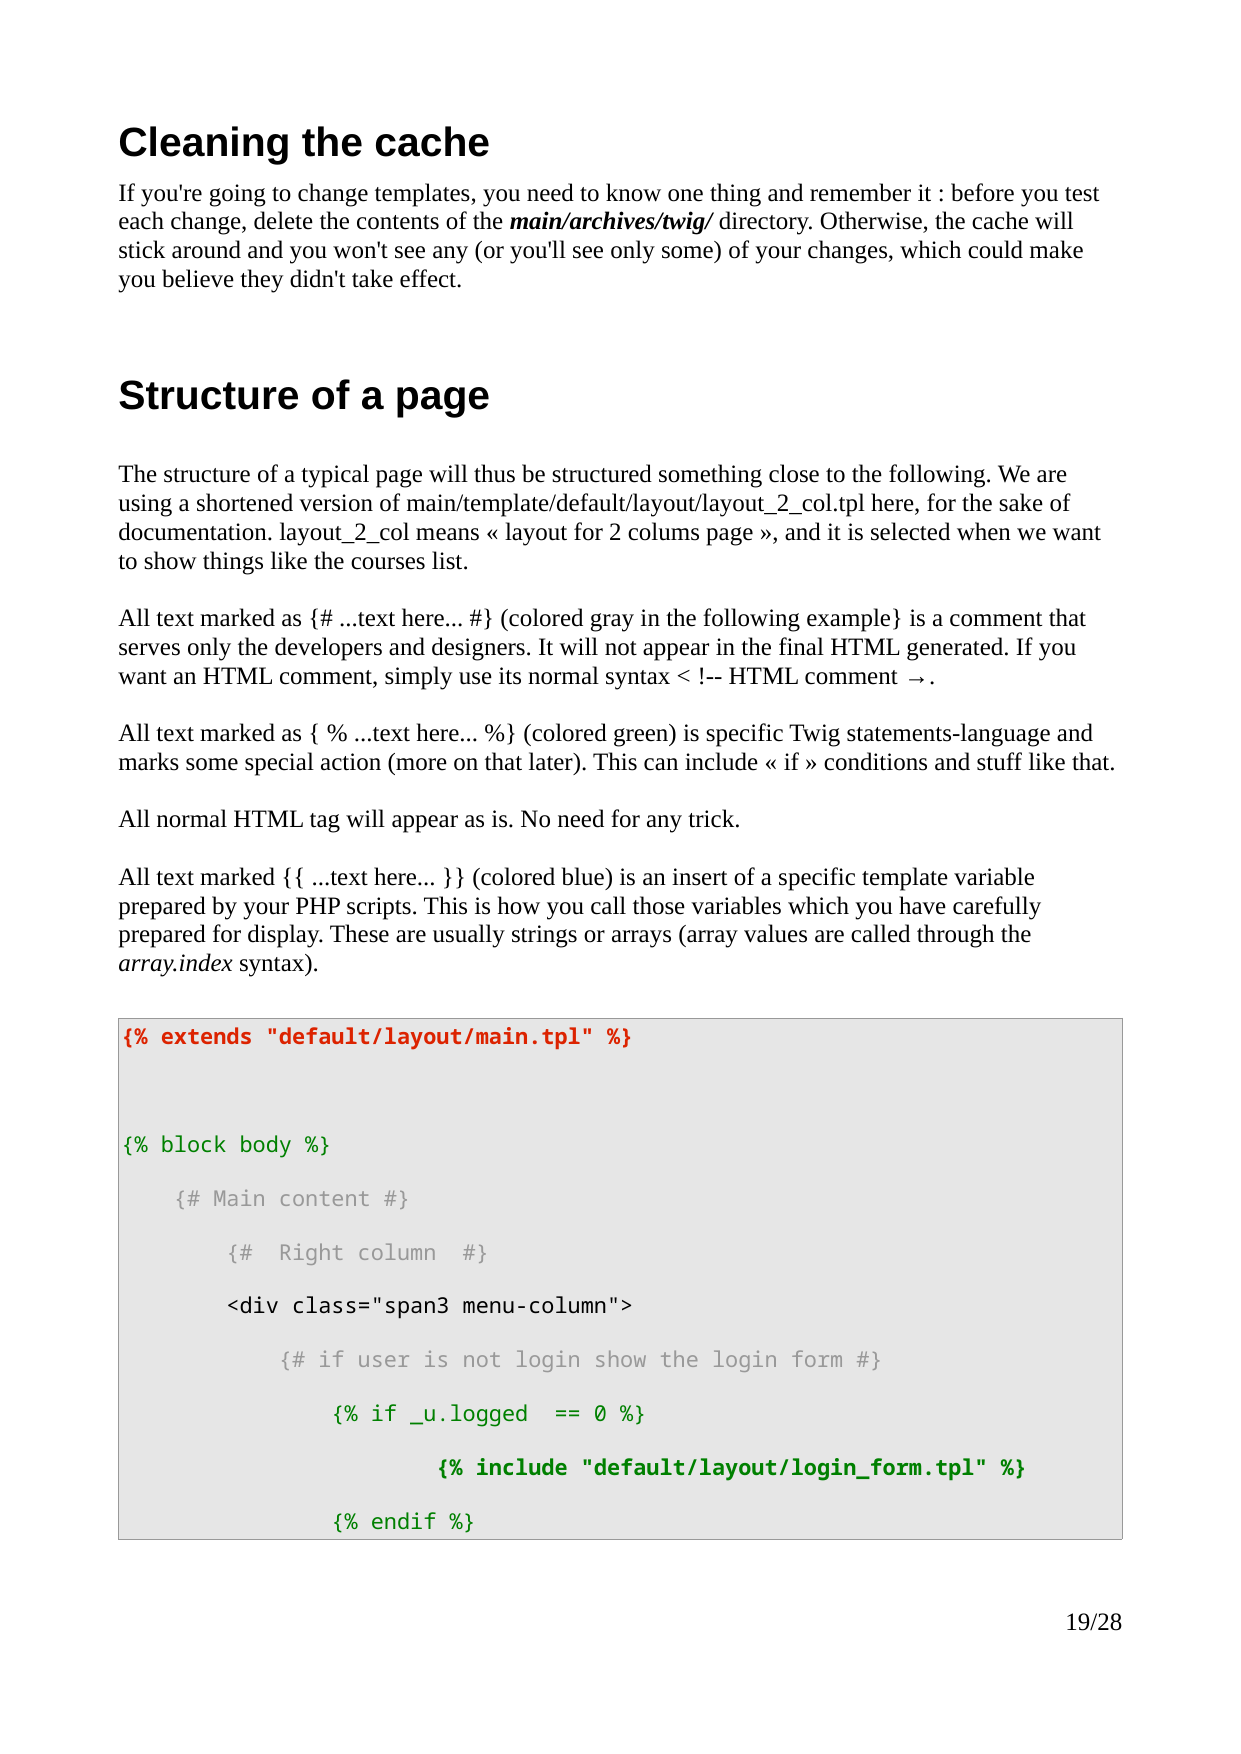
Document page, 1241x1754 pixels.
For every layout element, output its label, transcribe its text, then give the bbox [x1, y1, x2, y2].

text All text marked as { % ...text here... %} (colored green) is specific Twig statements-language and marks some special action (more on that later). This can include « if » conditions and stuff like that. [118, 718, 1122, 776]
text {% extends "default/layout/main.tpl" %} [119, 1019, 1122, 1050]
text <div class="span3 menu-column"> [119, 1287, 1122, 1320]
text {% endif %} [119, 1503, 1122, 1539]
text {# Main content #} [119, 1179, 1122, 1212]
text All text marked as {# ...text here... #} (colored gray in the following example} is a comment that serves only the developers and designers. It will not appear in the final HTML generated. If you want an HTML comment, simply use its normal syntax < !-- HTML comment →. [118, 603, 1122, 689]
text All text marked {{ ...text here... }} (colored blue) is an insert of a specific template variable prepared by your PHP scripts. This is how you call those variables which you have carefully prepared for display. These are usually strings or arrays (array values are called through the array.index syntax). [118, 862, 1122, 977]
text {% include "default/layout/login_form.tpl" %} [119, 1449, 1122, 1482]
text {# Right column #} [119, 1233, 1122, 1266]
text {% block body %} [119, 1126, 1122, 1158]
text If you're going to change templates, you need to know one thing and remember it : before you test each change, delete the contents of the main/archives/twig/ directory. Otherwise, the cache will stick around and you won't see any (or you'll see only some) of your changes, which could make you believe they didn't take effect. [118, 178, 1122, 293]
text {# if user is not login show the login form #} [119, 1341, 1122, 1374]
text All normal HTML tag will appear as is. No need for any trick. [118, 804, 1122, 833]
text {% if _u.logged == 0 %} [119, 1395, 1122, 1428]
subtitle Cleaning the cache [118, 118, 1122, 165]
subtitle Structure of a page [118, 371, 1122, 418]
text The structure of a typical page will thus be structured something close to the following. We are using a shortened version of main/template/default/layout/layout_2_col.tpl here, for the sake of documentation. layout_2_col means « layout for 2 colums page », and it is selected when we want to show things like the courses list. [118, 459, 1122, 574]
